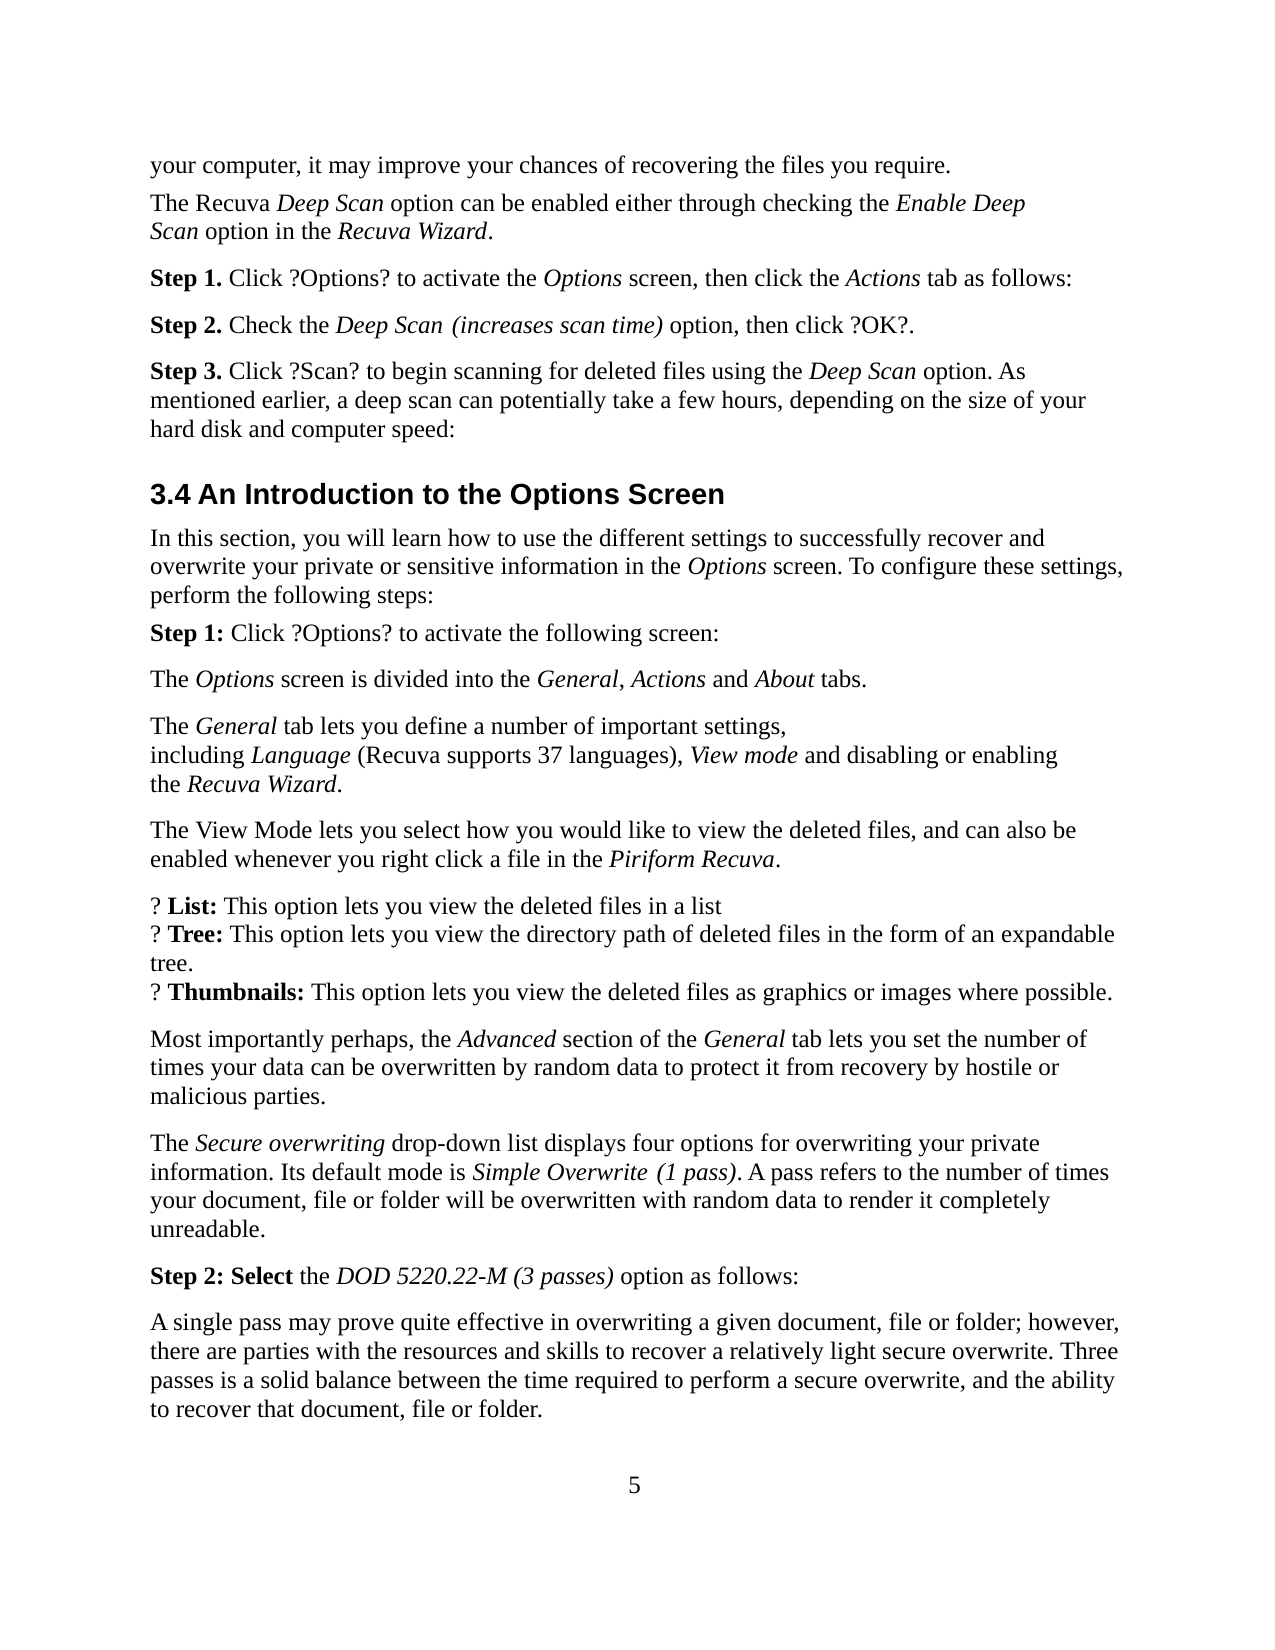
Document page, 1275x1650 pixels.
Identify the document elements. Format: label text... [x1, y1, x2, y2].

text The Secure overwriting drop-down list displays four options for overwriting your private information. Its default mode is Simple Overwrite (1 pass). A pass refers to the number of times your document, file or folder will be overwritten with random data to render it completely unreadable. [150, 1128, 1125, 1243]
text The Options screen is divided into the General, Actions and About tabs. [150, 664, 1125, 693]
text The General tab lets you define a number of important settings, including Language (Recuva supports 37 languages), View mode and disabling or enabling the Recuva Wizard. [150, 711, 1125, 797]
text Most importantly perhaps, the Advanced section of the General tab lets you set the number of times your data can be overwritten by random data to protect it from recovery by hostile or malicious parties. [150, 1024, 1125, 1110]
text Step 1. Click ?Options? to activate the Options screen, then click the Actions tab as follows: [150, 263, 1125, 292]
text Step 1: Click ?Options? to activate the following screen: [150, 618, 1125, 647]
text ? List: This option lets you view the deleted files in a list ? Tree: This option lets you view the directory path of deleted files in the form of an expandable tree. ? Thumbnails: This option lets you view the deleted files as graphics or images where possible. [150, 891, 1125, 1006]
subtitle 3.4 An Introduction to the Options Screen [150, 477, 1125, 510]
text In this section, you will learn how to use the different settings to successfully recover and overwrite your private or sensitive information in the Options screen. To configure these settings, perform the following steps: [150, 523, 1125, 609]
text Step 2. Check the Deep Scan (increases scan time) option, then click ?OK?. [150, 310, 1125, 338]
text The Recuva Deep Scan option can be enabled either through checking the Enable Deep Scan option in the Recuva Wizard. [150, 188, 1125, 245]
text your computer, it may improve your chances of recovering the files you require. [150, 150, 1125, 179]
text Step 3. Click ?Scan? to begin scanning for deleted files using the Deep Scan option. As mentioned earlier, a deep scan can potentially take a few hours, depending on the size of your hard disk and computer speed: [150, 356, 1125, 443]
text The View Mode lets you select how you would like to view the deleted files, and can also be enabled whenever you right click a file in the Piriform Recuva. [150, 815, 1125, 873]
text A single pass may prove quite effective in overwriting a given document, file or folder; however, there are parties with the resources and skills to recover a relatively light secure overwrite. Three passes is a solid balance between the time required to perform a secure overwrite, and the ability to recover that document, file or folder. [150, 1307, 1125, 1422]
text Step 2: Select the DOD 5220.22-M (3 passes) option as follows: [150, 1261, 1125, 1289]
